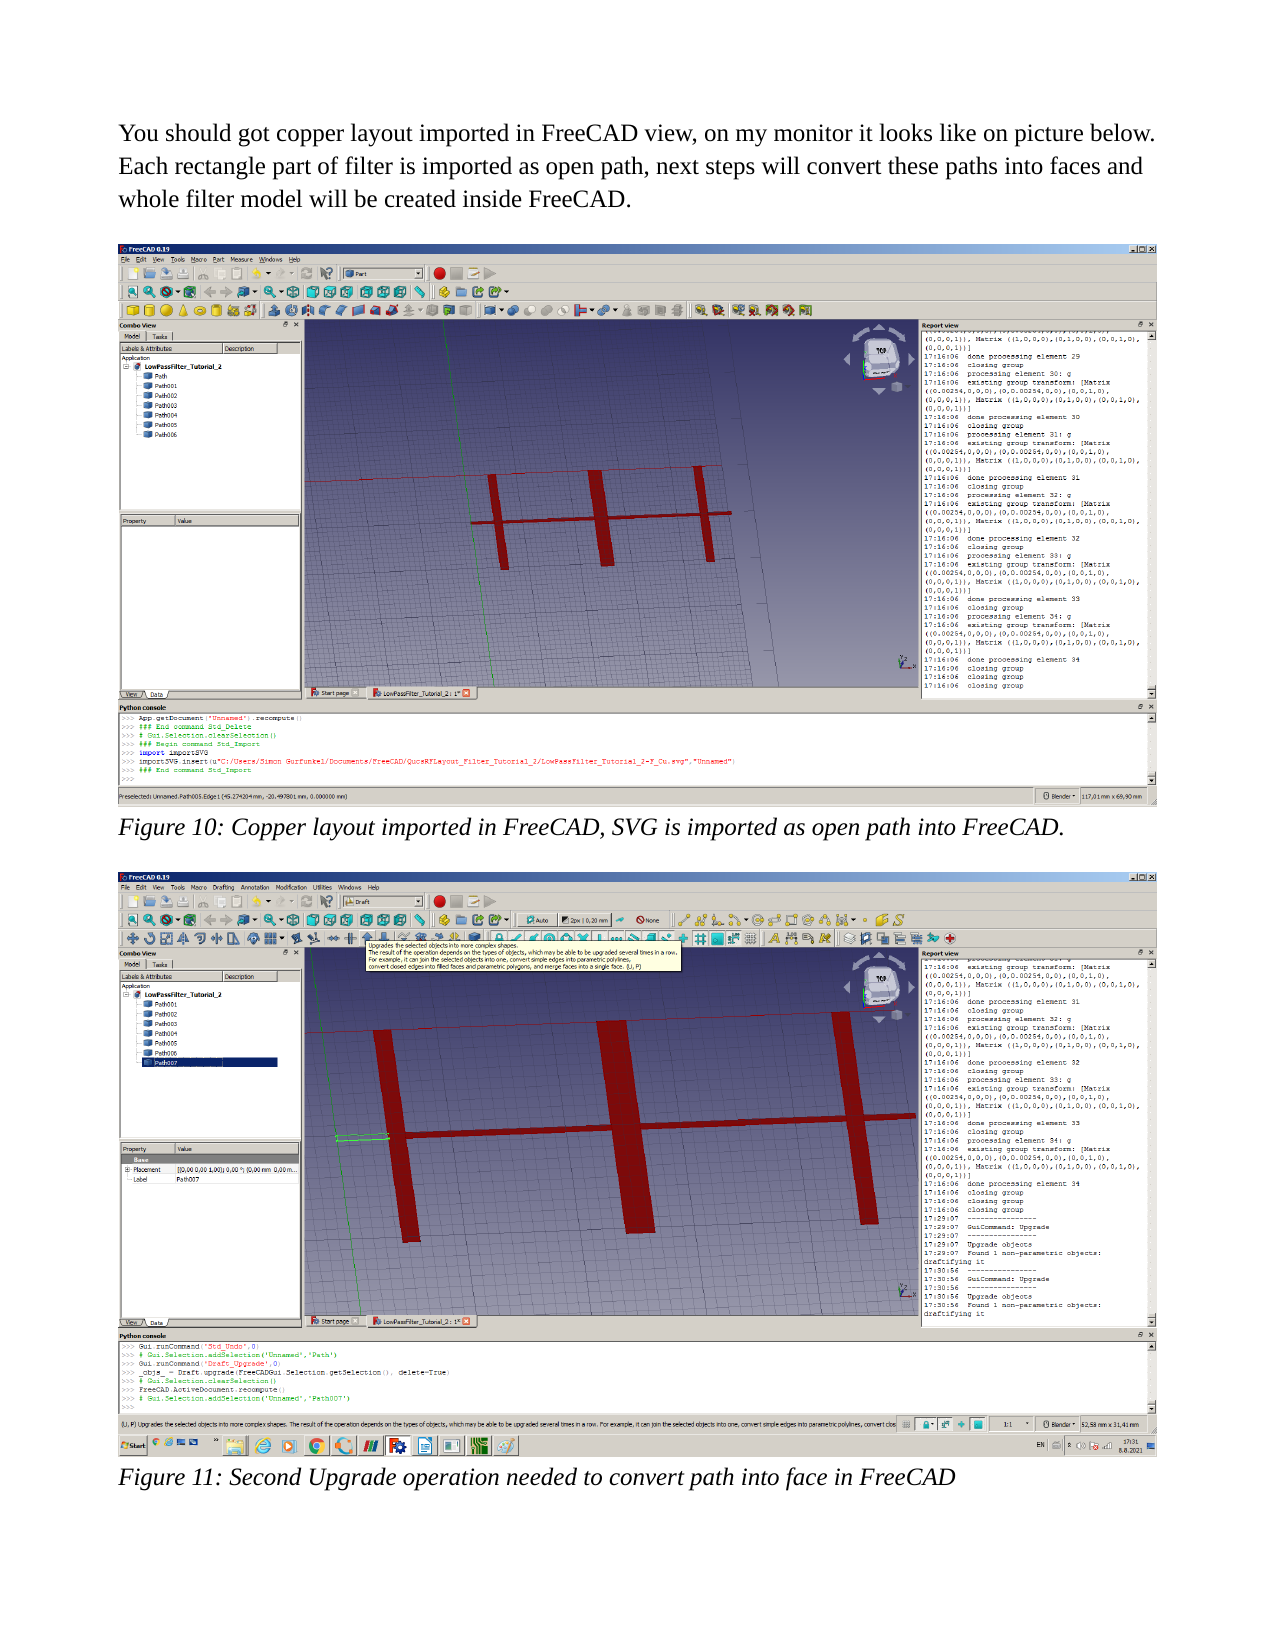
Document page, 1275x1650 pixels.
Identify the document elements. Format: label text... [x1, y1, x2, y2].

text Figure 11: Second Upgrade operation needed to convert path into face in FreeCAD [118, 1457, 1157, 1491]
text You should got copper layout imported in FreeCAD view, on my monitor it looks like on picture below. Each rectangle part of filter is imported as open path, next steps will convert these paths into faces and whole filter model will be created inside FreeCAD. [118, 118, 1157, 213]
picture [118, 872, 1157, 1457]
picture [118, 244, 1157, 807]
text Figure 10: Copper layout imported in FreeCAD, SVG is imported as open path into FreeCAD. [118, 807, 1157, 841]
